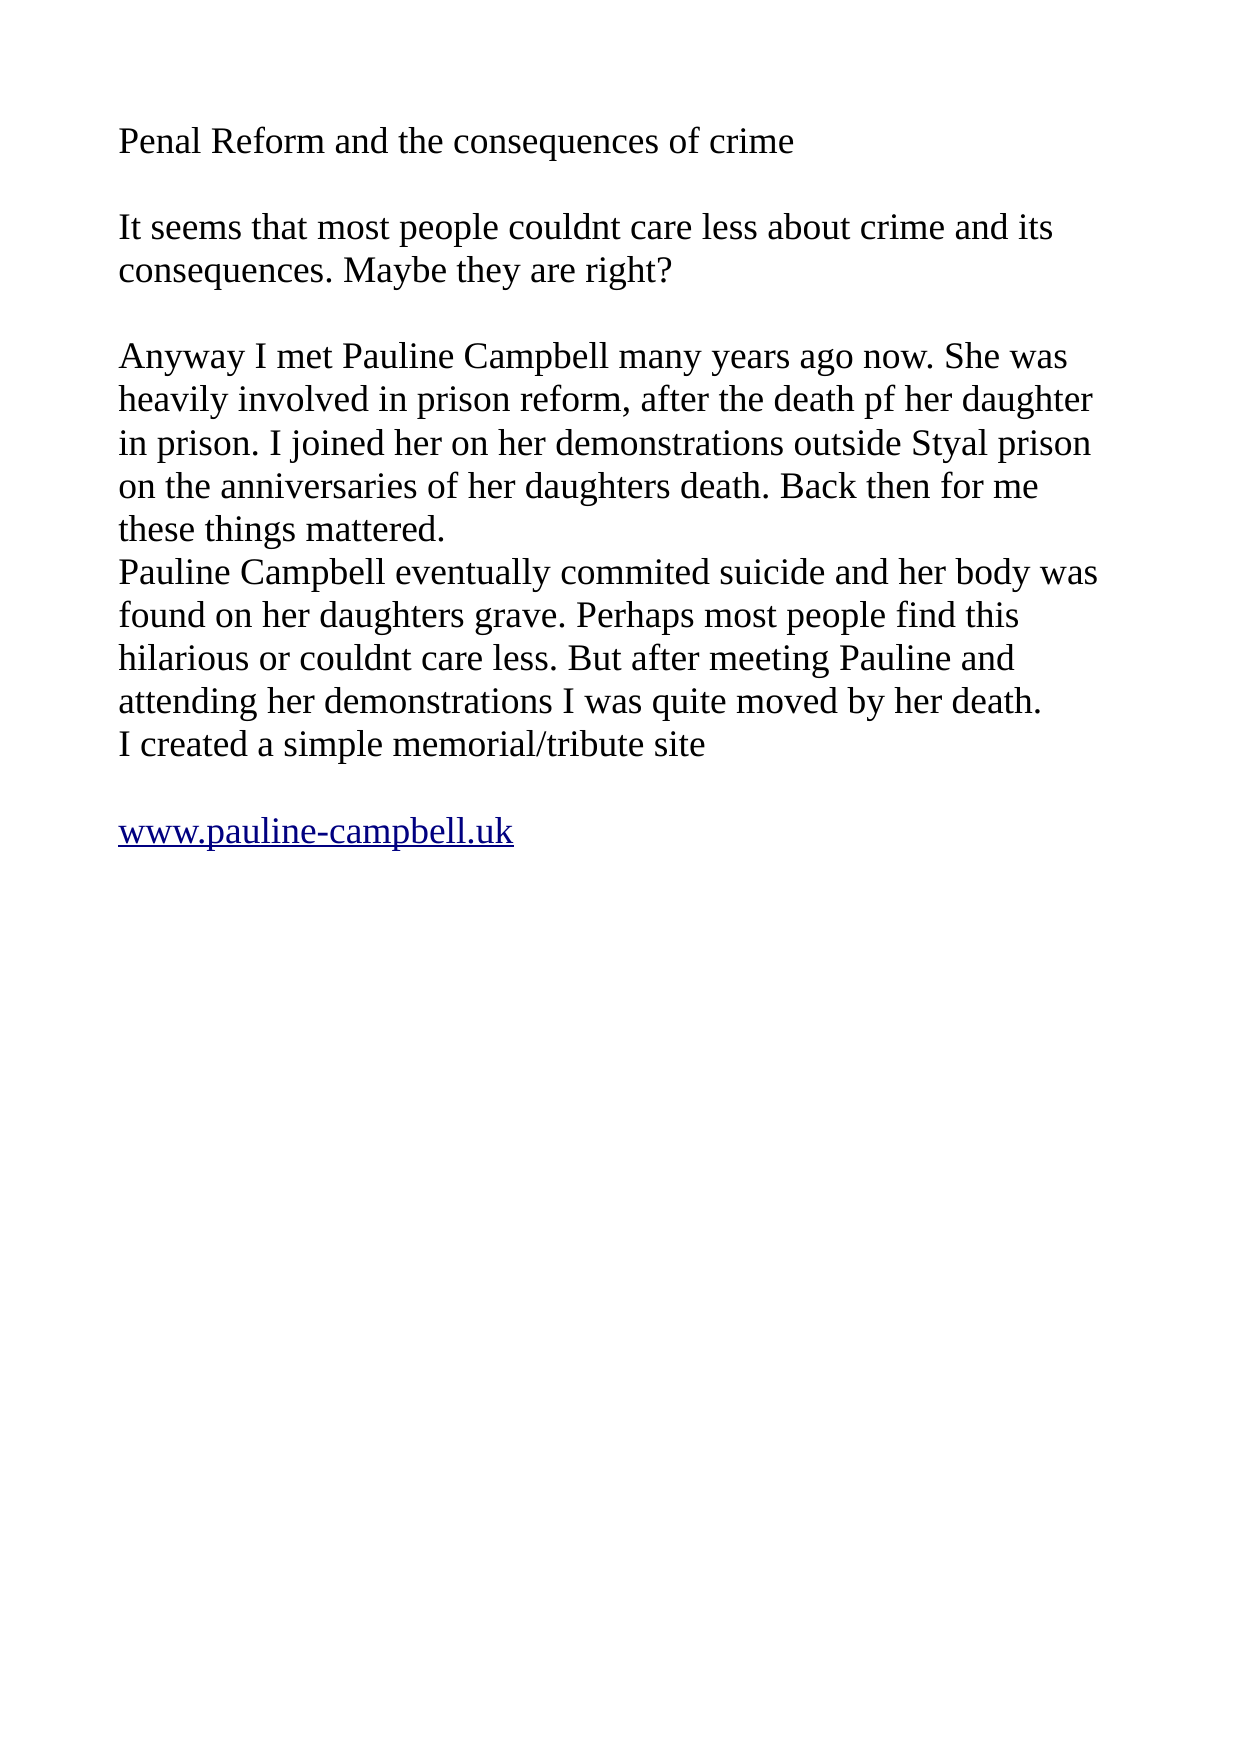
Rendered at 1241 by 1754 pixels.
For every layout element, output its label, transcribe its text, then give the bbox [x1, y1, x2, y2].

text www.pauline-campbell.uk [118, 808, 1122, 851]
text Pauline Campbell eventually commited suicide and her body was found on her daughters grave. Perhaps most people find this hilarious or couldnt care less. But after meeting Pauline and attending her demonstrations I was quite moved by her death. [118, 549, 1122, 722]
text Anyway I met Pauline Campbell many years ago now. She was heavily involved in prison reform, after the death pf her daughter in prison. I joined her on her demonstrations outside Styal prison on the anniversaries of her daughters death. Back then for me these things mattered. [118, 334, 1122, 549]
text Penal Reform and the consequences of crime [118, 118, 1122, 161]
text It seems that most people couldnt care less about crime and its consequences. Maybe they are right? [118, 204, 1122, 291]
text I created a simple memorial/tribute site [118, 722, 1122, 765]
